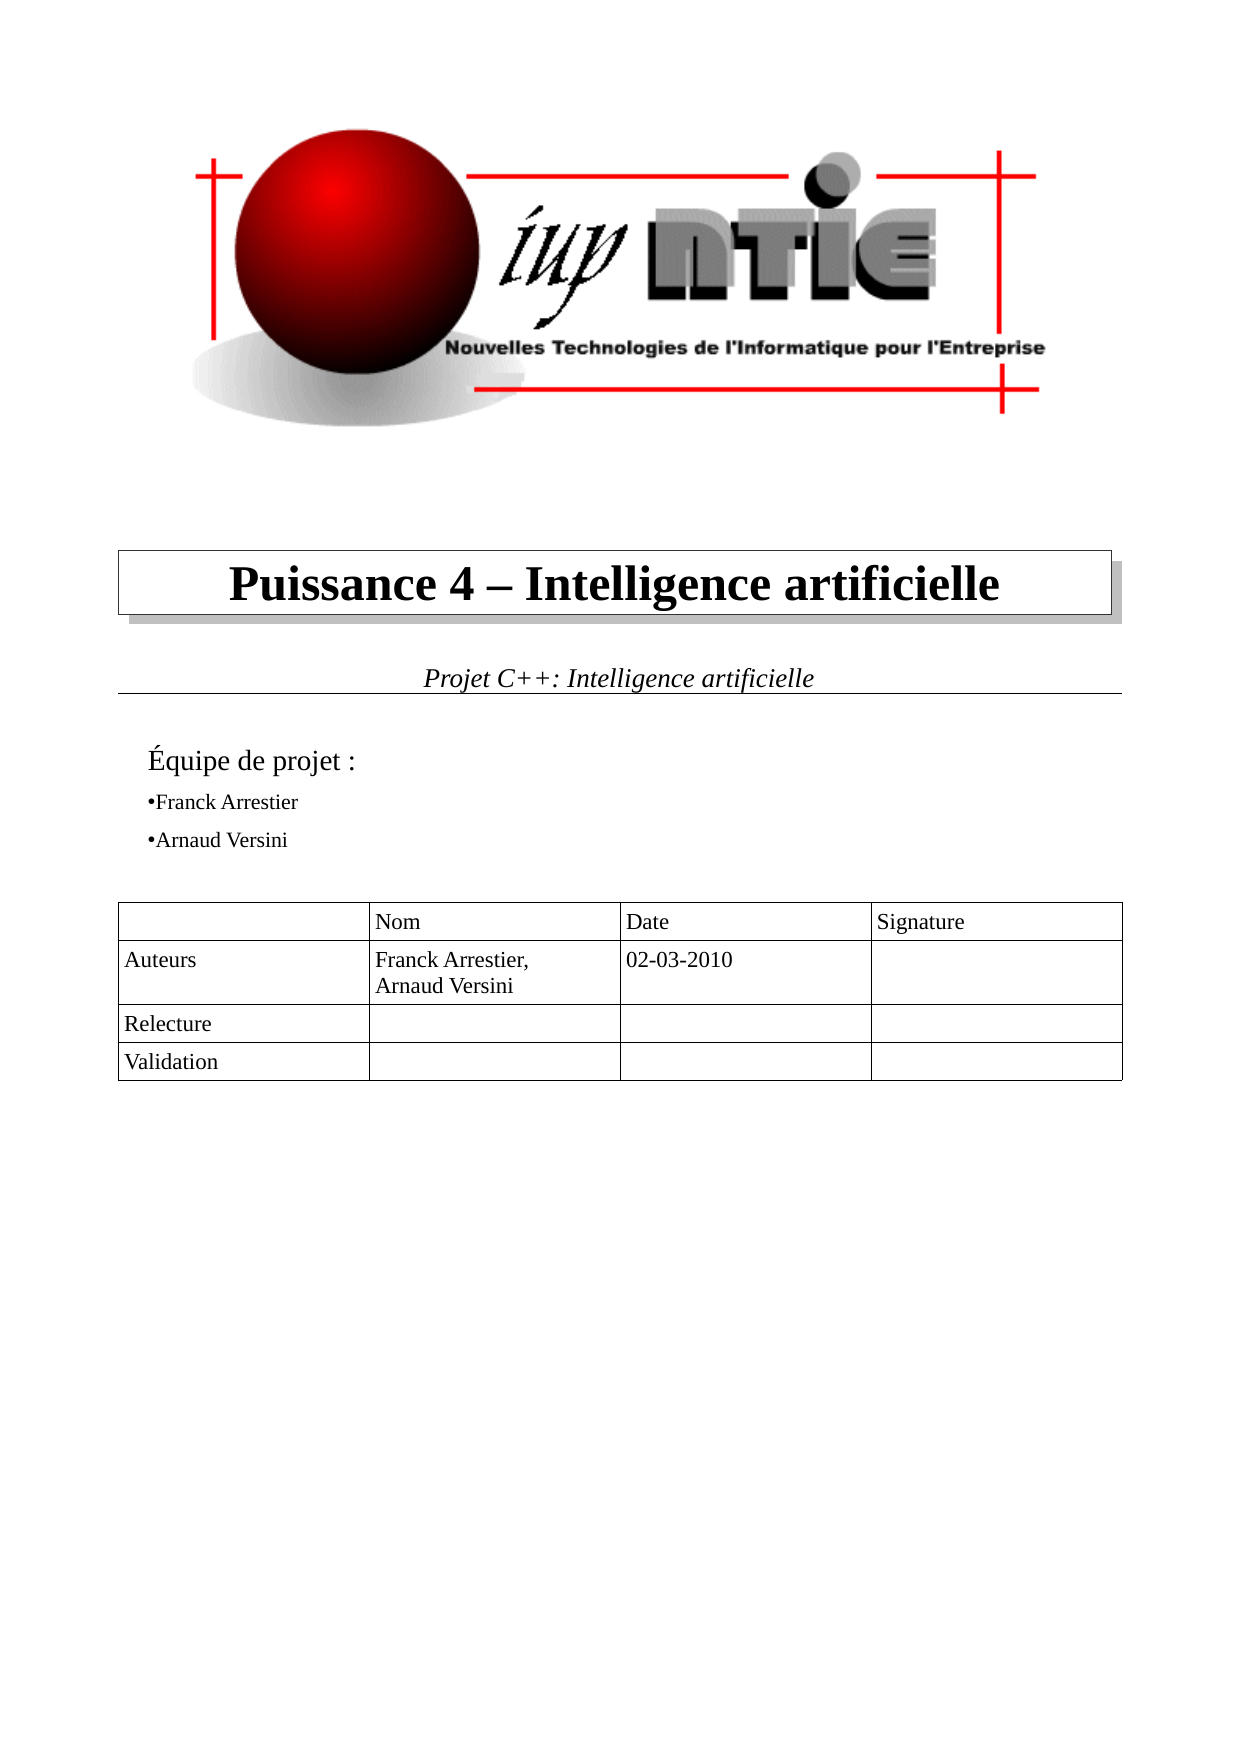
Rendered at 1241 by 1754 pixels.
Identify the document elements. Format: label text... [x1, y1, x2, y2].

table_cell 02-03-2010 [621, 941, 871, 1004]
picture [185, 118, 1055, 436]
table_cell [872, 1043, 1122, 1080]
table_header Date [621, 903, 871, 940]
table_cell Franck Arrestier, Arnaud Versini [370, 941, 620, 1004]
table_cell Auteurs [119, 941, 369, 1004]
table_cell Relecture [119, 1005, 369, 1042]
table_cell [370, 1005, 620, 1042]
table_cell [872, 941, 1122, 1004]
table_header [620, 743, 1122, 864]
table_header Signature [872, 903, 1122, 940]
table_cell [621, 1043, 871, 1080]
table_header Nom [370, 903, 620, 940]
table_cell [872, 1005, 1122, 1042]
subtitle Projet C++: Intelligence artificielle [118, 662, 1122, 693]
table_cell [370, 1043, 620, 1080]
table_header Équipe de projet : Franck Arrestier Arnaud Versini [118, 743, 620, 864]
table_cell [621, 1005, 871, 1042]
title Puissance 4 – Intelligence artificielle [119, 551, 1111, 614]
table_header [119, 903, 369, 940]
table_cell Validation [119, 1043, 369, 1080]
